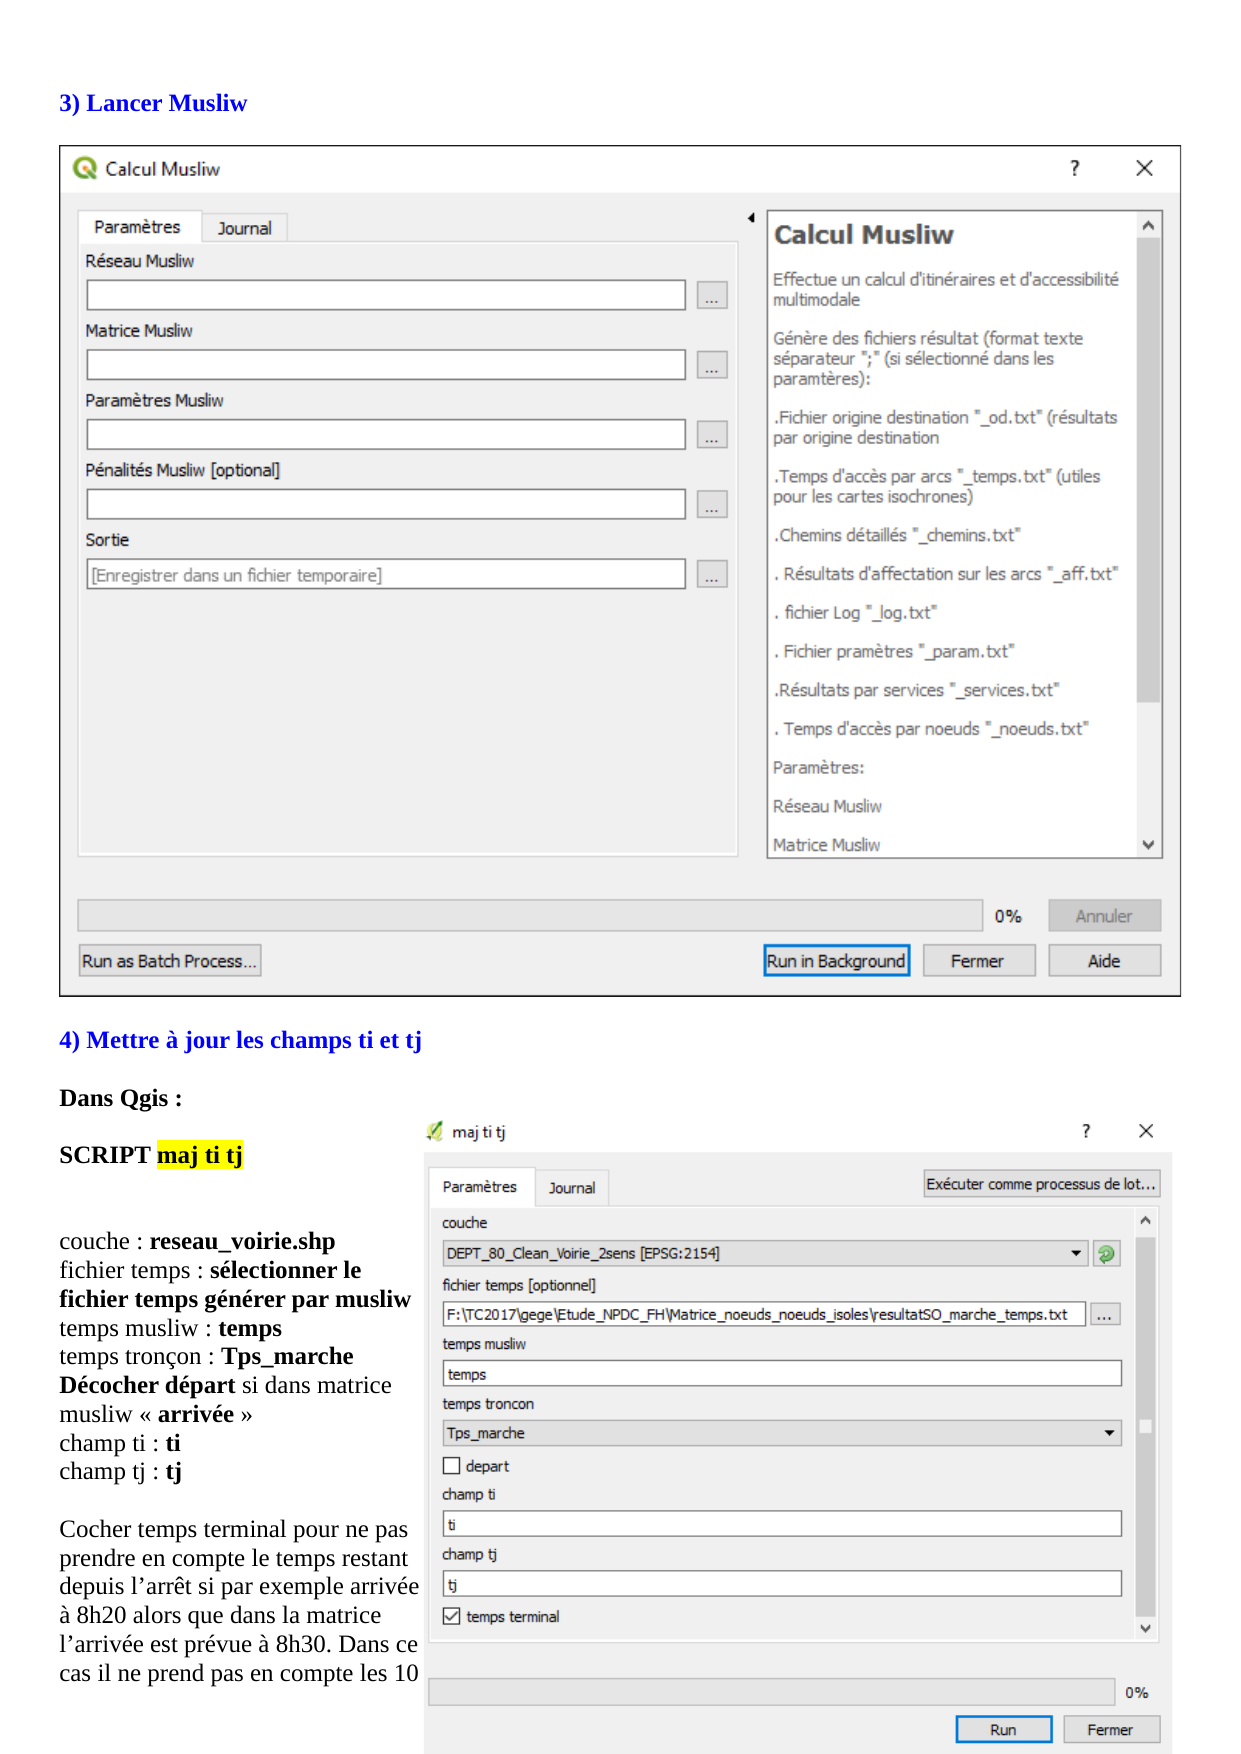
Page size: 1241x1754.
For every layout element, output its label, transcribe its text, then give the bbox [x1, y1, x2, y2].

picture [59, 145, 1182, 997]
text couche : reseau_voirie.shp [59, 1226, 423, 1255]
text Dans Qgis : [59, 1083, 1181, 1111]
text fichier temps : sélectionner le fichier temps générer par musliw [59, 1255, 423, 1313]
picture [423, 1116, 1173, 1754]
text temps tronçon : Tps_marche [59, 1341, 423, 1370]
text Décocher départ si dans matrice musliw « arrivée » [59, 1370, 423, 1428]
text temps musliw : temps [59, 1313, 423, 1341]
text Cocher temps terminal pour ne pas prendre en compte le temps restant depuis l’arrêt si par exemple arrivée à 8h20 alors que dans la matrice l’arrivée est prévue à 8h30. Dans ce cas il ne prend pas en compte les 10 [59, 1514, 423, 1686]
text champ ti : ti [59, 1428, 423, 1456]
text 4) Mettre à jour les champs ti et tj [59, 1025, 1181, 1054]
text SCRIPT maj ti tj [59, 1140, 423, 1169]
text champ tj : tj [59, 1456, 423, 1485]
text 3) Lancer Musliw [59, 88, 1181, 117]
